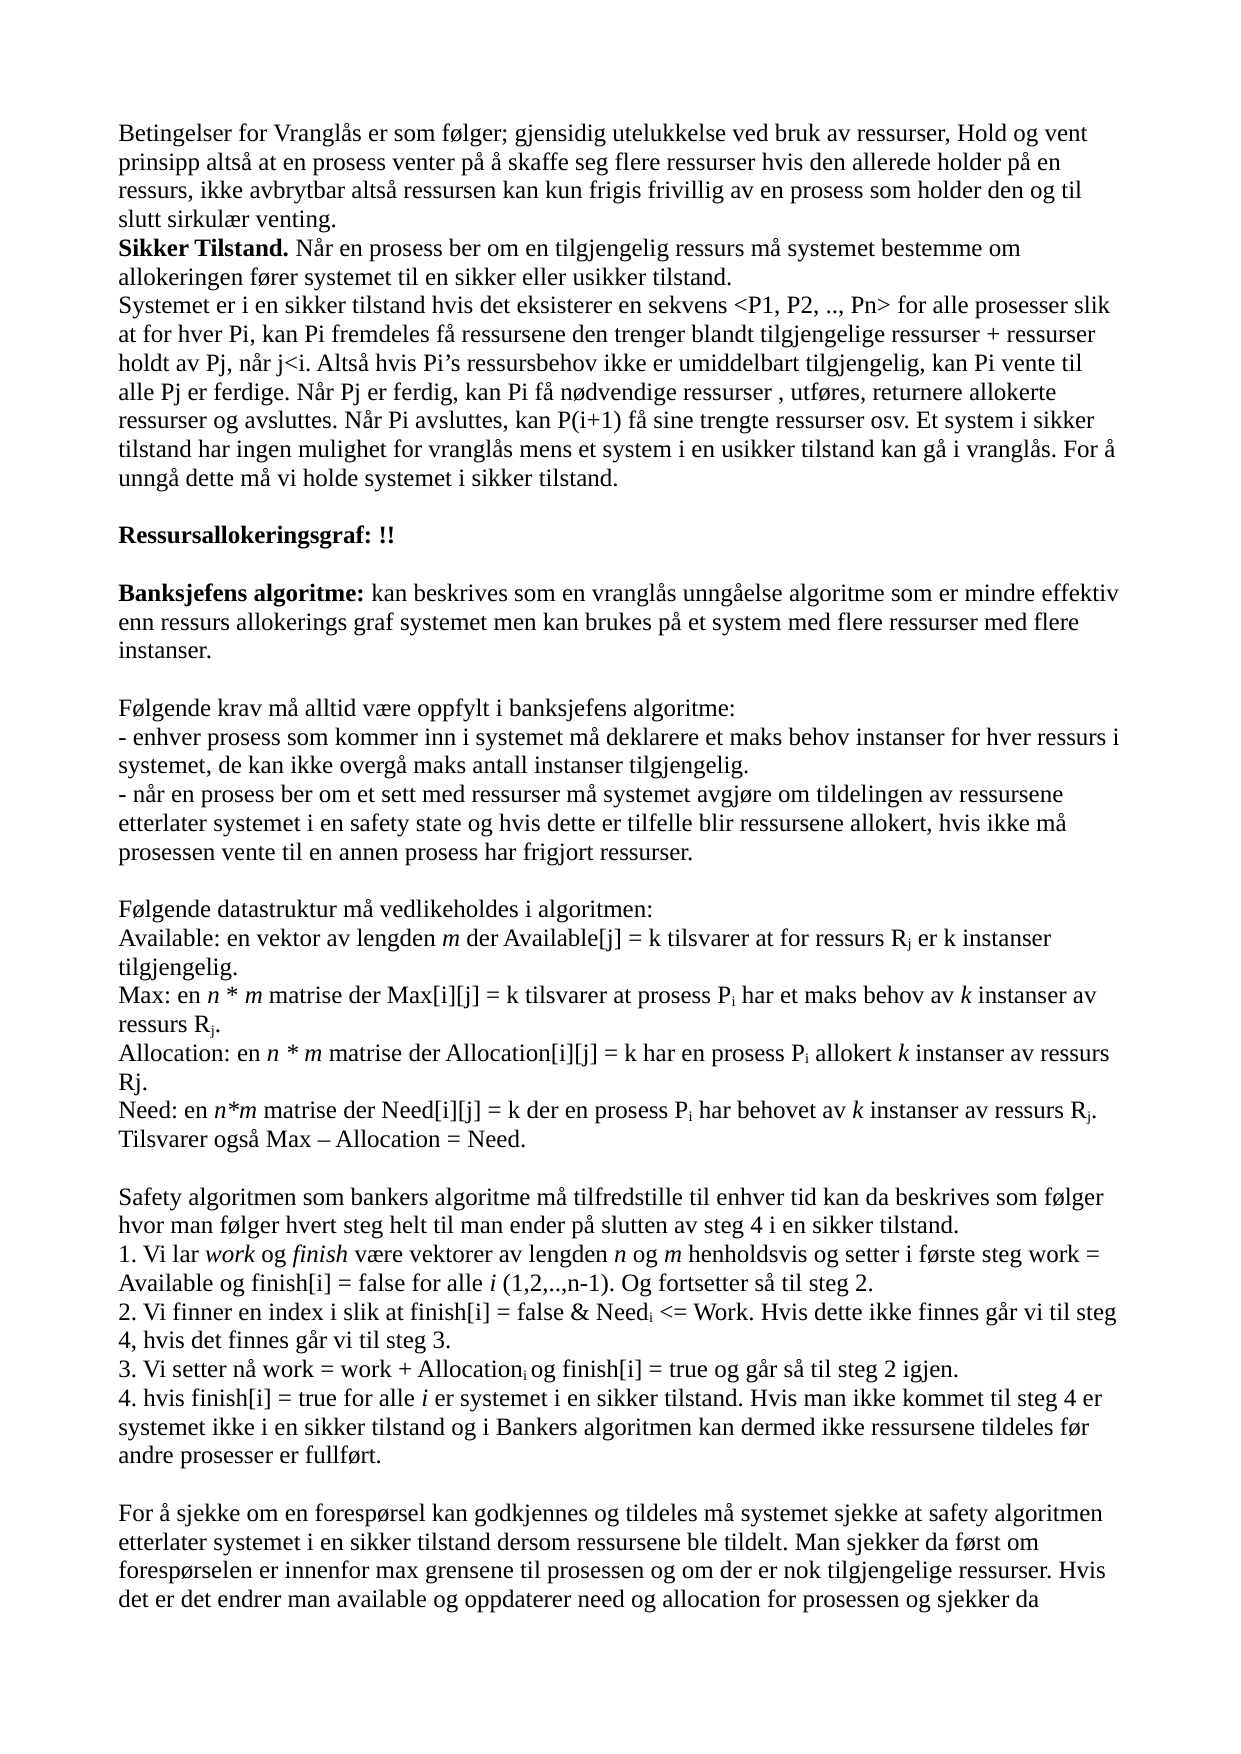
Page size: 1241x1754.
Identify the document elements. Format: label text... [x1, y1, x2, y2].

text Need: en n*m matrise der Need[i][j] = k der en prosess Pi har behovet av k instanser av ressurs Rj. Tilsvarer også Max – Allocation = Need. [118, 1096, 1122, 1153]
text 2. Vi finner en index i slik at finish[i] = false & Needi <= Work. Hvis dette ikke finnes går vi til steg 4, hvis det finnes går vi til steg 3. [118, 1297, 1122, 1354]
text Følgende datastruktur må vedlikeholdes i algoritmen: [118, 894, 1122, 923]
text Max: en n * m matrise der Max[i][j] = k tilsvarer at prosess Pi har et maks behov av k instanser av ressurs Rj. [118, 981, 1122, 1038]
text 4. hvis finish[i] = true for alle i er systemet i en sikker tilstand. Hvis man ikke kommet til steg 4 er systemet ikke i en sikker tilstand og i Bankers algoritmen kan dermed ikke ressursene tildeles før andre prosesser er fullført. [118, 1383, 1122, 1469]
text Sikker Tilstand. Når en prosess ber om en tilgjengelig ressurs må systemet bestemme om allokeringen fører systemet til en sikker eller usikker tilstand. [118, 233, 1122, 291]
text Allocation: en n * m matrise der Allocation[i][j] = k har en prosess Pi allokert k instanser av ressurs Rj. [118, 1038, 1122, 1096]
text 1. Vi lar work og finish være vektorer av lengden n og m henholdsvis og setter i første steg work = Available og finish[i] = false for alle i (1,2,..,n-1). Og fortsetter så til steg 2. [118, 1239, 1122, 1297]
text Available: en vektor av lengden m der Available[j] = k tilsvarer at for ressurs Rj er k instanser tilgjengelig. [118, 923, 1122, 981]
text Betingelser for Vranglås er som følger; gjensidig utelukkelse ved bruk av ressurser, Hold og vent prinsipp altså at en prosess venter på å skaffe seg flere ressurser hvis den allerede holder på en ressurs, ikke avbrytbar altså ressursen kan kun frigis frivillig av en prosess som holder den og til slutt sirkulær venting. [118, 118, 1122, 233]
text 3. Vi setter nå work = work + Allocationi og finish[i] = true og går så til steg 2 igjen. [118, 1354, 1122, 1383]
text Følgende krav må alltid være oppfylt i banksjefens algoritme: [118, 693, 1122, 722]
text For å sjekke om en forespørsel kan godkjennes og tildeles må systemet sjekke at safety algoritmen etterlater systemet i en sikker tilstand dersom ressursene ble tildelt. Man sjekker da først om forespørselen er innenfor max grensene til prosessen og om der er nok tilgjengelige ressurser. Hvis det er det endrer man available og oppdaterer need og allocation for prosessen og sjekker da [118, 1498, 1122, 1613]
text Banksjefens algoritme: kan beskrives som en vranglås unngåelse algoritme som er mindre effektiv enn ressurs allokerings graf systemet men kan brukes på et system med flere ressurser med flere instanser. [118, 578, 1122, 664]
text Systemet er i en sikker tilstand hvis det eksisterer en sekvens <P1, P2, .., Pn> for alle prosesser slik at for hver Pi, kan Pi fremdeles få ressursene den trenger blandt tilgjengelige ressurser + ressurser holdt av Pj, når j<i. Altså hvis Pi’s ressursbehov ikke er umiddelbart tilgjengelig, kan Pi vente til alle Pj er ferdige. Når Pj er ferdig, kan Pi få nødvendige ressurser , utføres, returnere allokerte ressurser og avsluttes. Når Pi avsluttes, kan P(i+1) få sine trengte ressurser osv. Et system i sikker tilstand har ingen mulighet for vranglås mens et system i en usikker tilstand kan gå i vranglås. For å unngå dette må vi holde systemet i sikker tilstand. [118, 291, 1122, 492]
text Safety algoritmen som bankers algoritme må tilfredstille til enhver tid kan da beskrives som følger hvor man følger hvert steg helt til man ender på slutten av steg 4 i en sikker tilstand. [118, 1182, 1122, 1239]
text - enhver prosess som kommer inn i systemet må deklarere et maks behov instanser for hver ressurs i systemet, de kan ikke overgå maks antall instanser tilgjengelig. [118, 722, 1122, 779]
text - når en prosess ber om et sett med ressurser må systemet avgjøre om tildelingen av ressursene etterlater systemet i en safety state og hvis dette er tilfelle blir ressursene allokert, hvis ikke må prosessen vente til en annen prosess har frigjort ressurser. [118, 779, 1122, 866]
text Ressursallokeringsgraf: !! [118, 521, 1122, 549]
